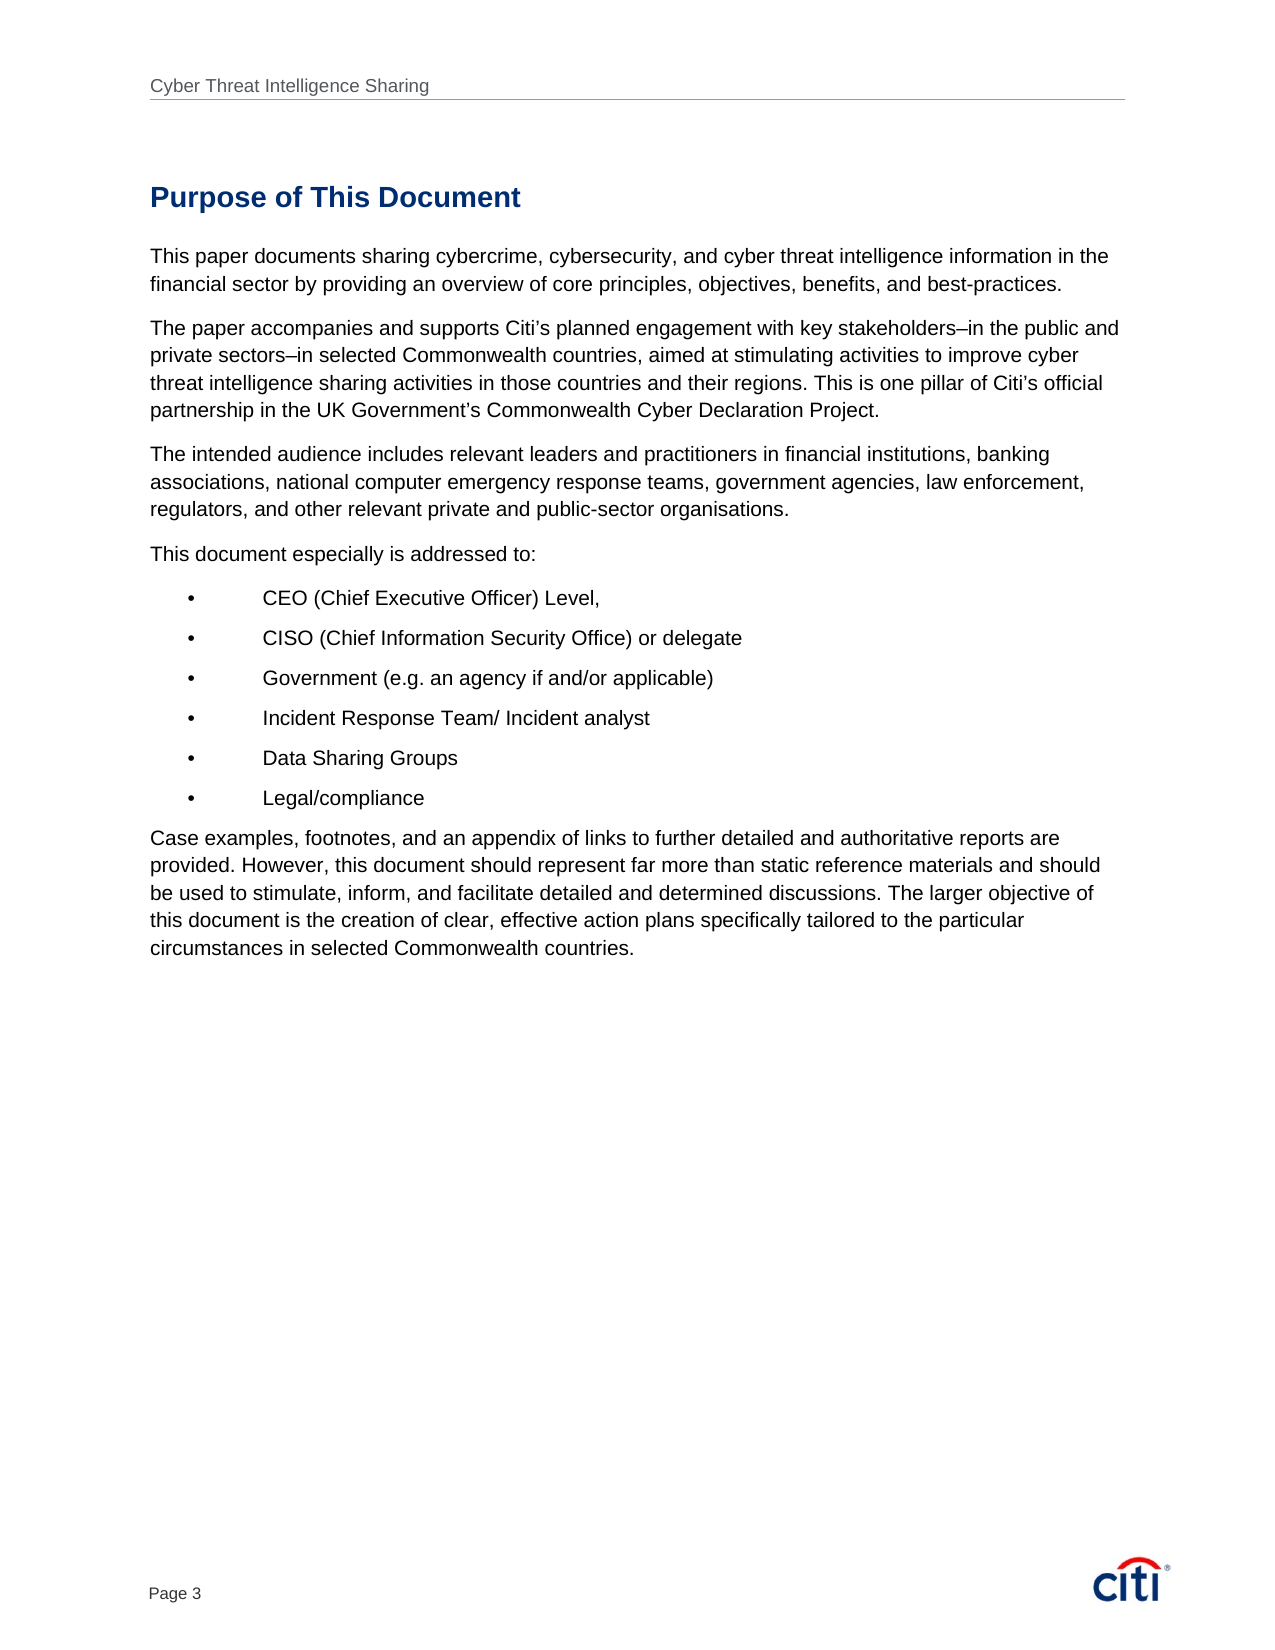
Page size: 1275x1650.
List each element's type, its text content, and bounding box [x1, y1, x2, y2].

text This document especially is addressed to: [150, 541, 1125, 565]
text The intended audience includes relevant leaders and practitioners in financial institutions, banking associations, national computer emergency response teams, government agencies, law enforcement, regulators, and other relevant private and public-sector organisations. [150, 442, 1125, 521]
text Case examples, footnotes, and an appendix of links to further detailed and authoritative reports are provided. However, this document should represent far more than static reference materials and should be used to stimulate, inform, and facilitate detailed and determined discussions. The larger objective of this document is the creation of clear, effective action plans specifically tailored to the particular circumstances in selected Commonwealth countries. [150, 826, 1125, 959]
list CISO (Chief Information Security Office) or delegate [187, 626, 1125, 649]
list CEO (Chief Executive Officer) Level, [187, 586, 1125, 609]
text The paper accompanies and supports Citi’s planned engagement with key stakeholders–in the public and private sectors–in selected Commonwealth countries, aimed at stimulating activities to improve cyber threat intelligence sharing activities in those countries and their regions. This is one pillar of Citi’s official partnership in the UK Government’s Commonwealth Cyber Declaration Project. [150, 316, 1125, 422]
list Incident Response Team/ Incident analyst [187, 706, 1125, 729]
list Government (e.g. an agency if and/or applicable) [187, 666, 1125, 689]
text This paper documents sharing cybercrime, cybersecurity, and cyber threat intelligence information in the financial sector by providing an overview of core principles, objectives, benefits, and best-practices. [150, 244, 1125, 295]
list Data Sharing Groups [187, 746, 1125, 769]
list Legal/compliance [187, 786, 1125, 809]
subtitle Purpose of This Document [150, 180, 1125, 214]
